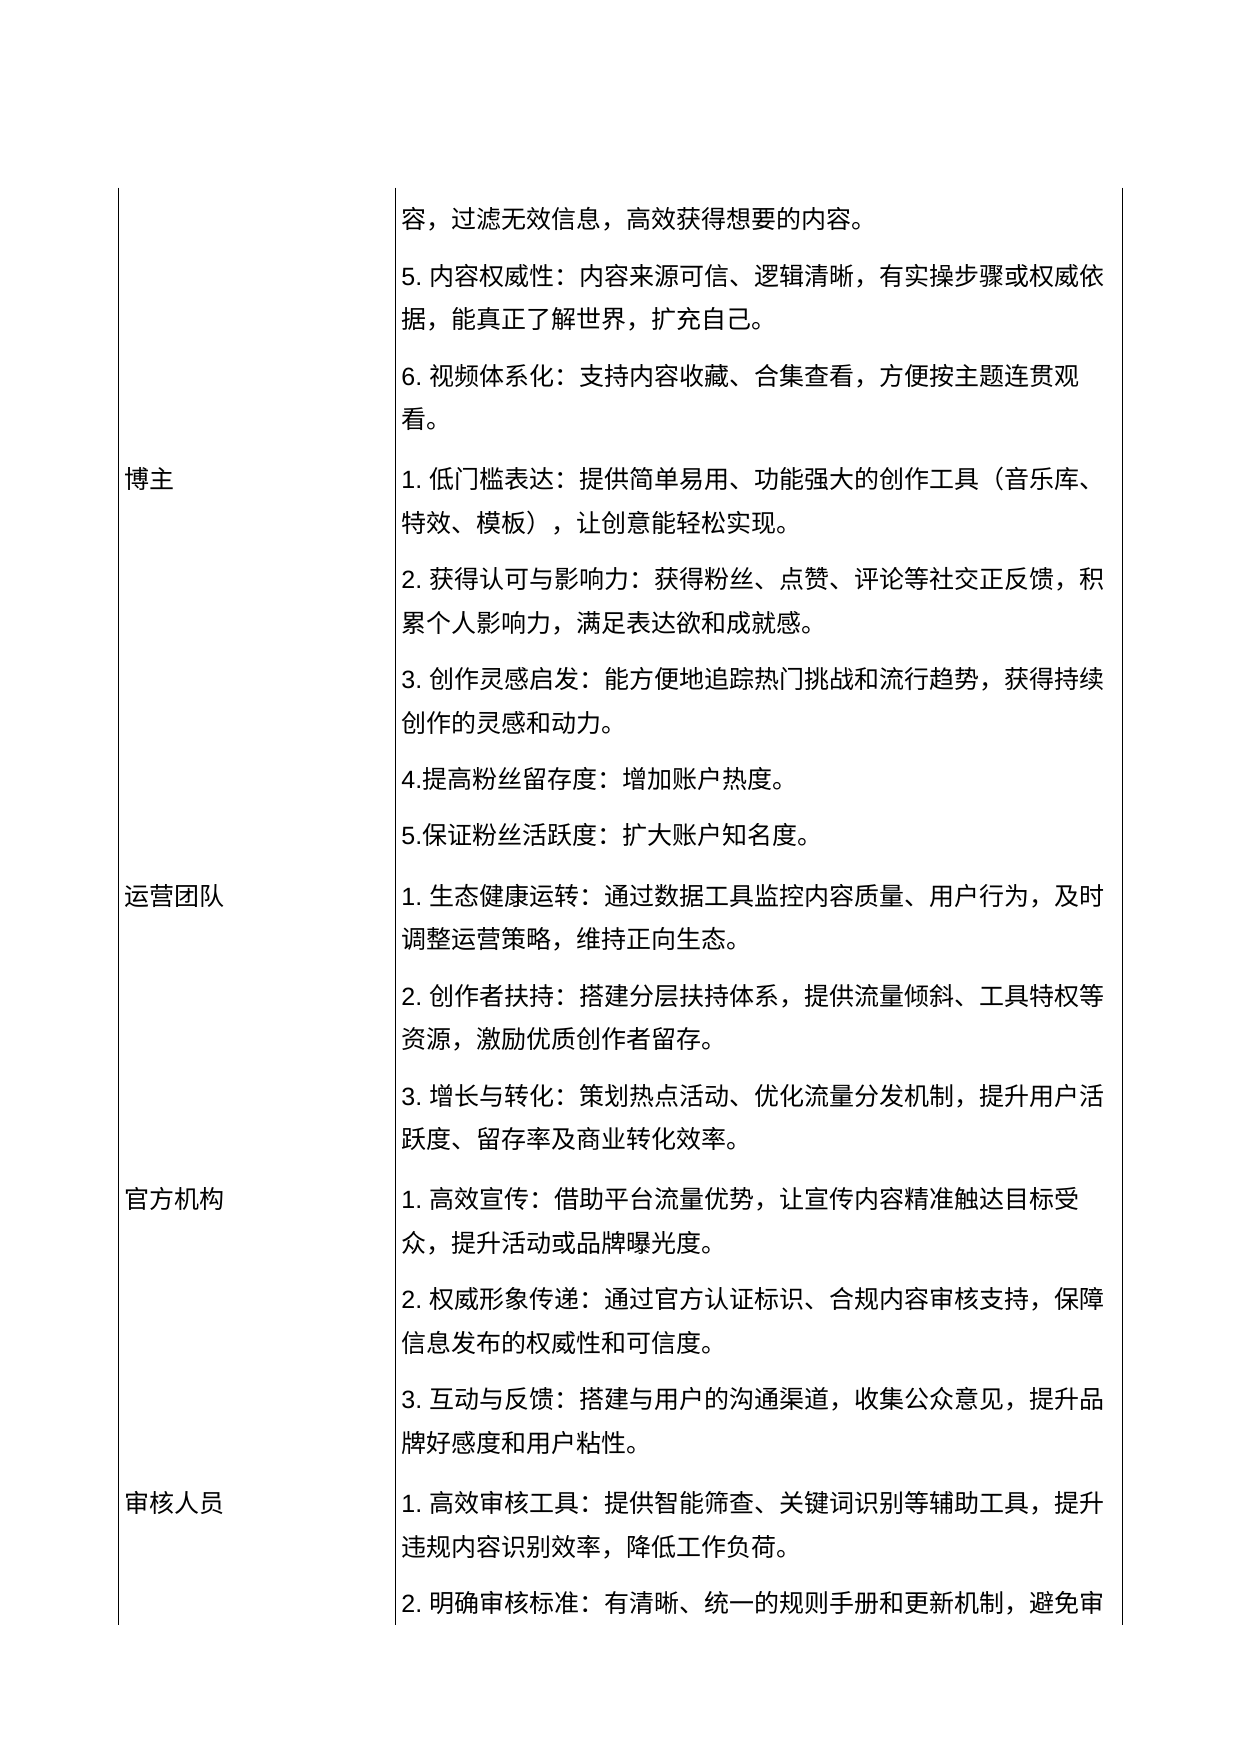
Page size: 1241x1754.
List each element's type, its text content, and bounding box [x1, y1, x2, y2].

table_cell [119, 188, 395, 448]
table_cell 1. 生态健康运转：通过数据工具监控内容质量、用户行为，及时调整运营策略，维持正向生态。 2. 创作者扶持：搭建分层扶持体系，提供流量倾斜、工具特权等资源，激励优质创作者留存。 3. 增长与转化：策划热点活动、优化流量分发机制，提升用户活跃度、留存率及商业转化效率。 [396, 864, 1122, 1168]
table_cell 运营团队 [119, 864, 395, 1168]
table_cell 官方机构 [119, 1168, 395, 1471]
table_cell 1. 高效审核工具：提供智能筛查、关键词识别等辅助工具，提升违规内容识别效率，降低工作负荷。 2. 明确审核标准：有清晰、统一的规则手册和更新机制，避免审 [396, 1471, 1122, 1625]
table_cell 1. 低门槛表达：提供简单易用、功能强大的创作工具（音乐库、特效、模板），让创意能轻松实现。 2. 获得认可与影响力：获得粉丝、点赞、评论等社交正反馈，积累个人影响力，满足表达欲和成就感。 3. 创作灵感启发：能方便地追踪热门挑战和流行趋势，获得持续创作的灵感和动力。 4.提高粉丝留存度：增加账户热度。 5.保证粉丝活跃度：扩大账户知名度。 [396, 448, 1122, 864]
table_cell 容，过滤无效信息，高效获得想要的内容。 5. 内容权威性：内容来源可信、逻辑清晰，有实操步骤或权威依据，能真正了解世界，扩充自己。 6. 视频体系化：支持内容收藏、合集查看，方便按主题连贯观看。 [396, 188, 1122, 448]
table_cell 1. 高效宣传：借助平台流量优势，让宣传内容精准触达目标受众，提升活动或品牌曝光度。 2. 权威形象传递：通过官方认证标识、合规内容审核支持，保障信息发布的权威性和可信度。 3. 互动与反馈：搭建与用户的沟通渠道，收集公众意见，提升品牌好感度和用户粘性。 [396, 1168, 1122, 1471]
table_cell 博主 [119, 448, 395, 864]
table_cell 审核人员 [119, 1471, 395, 1625]
